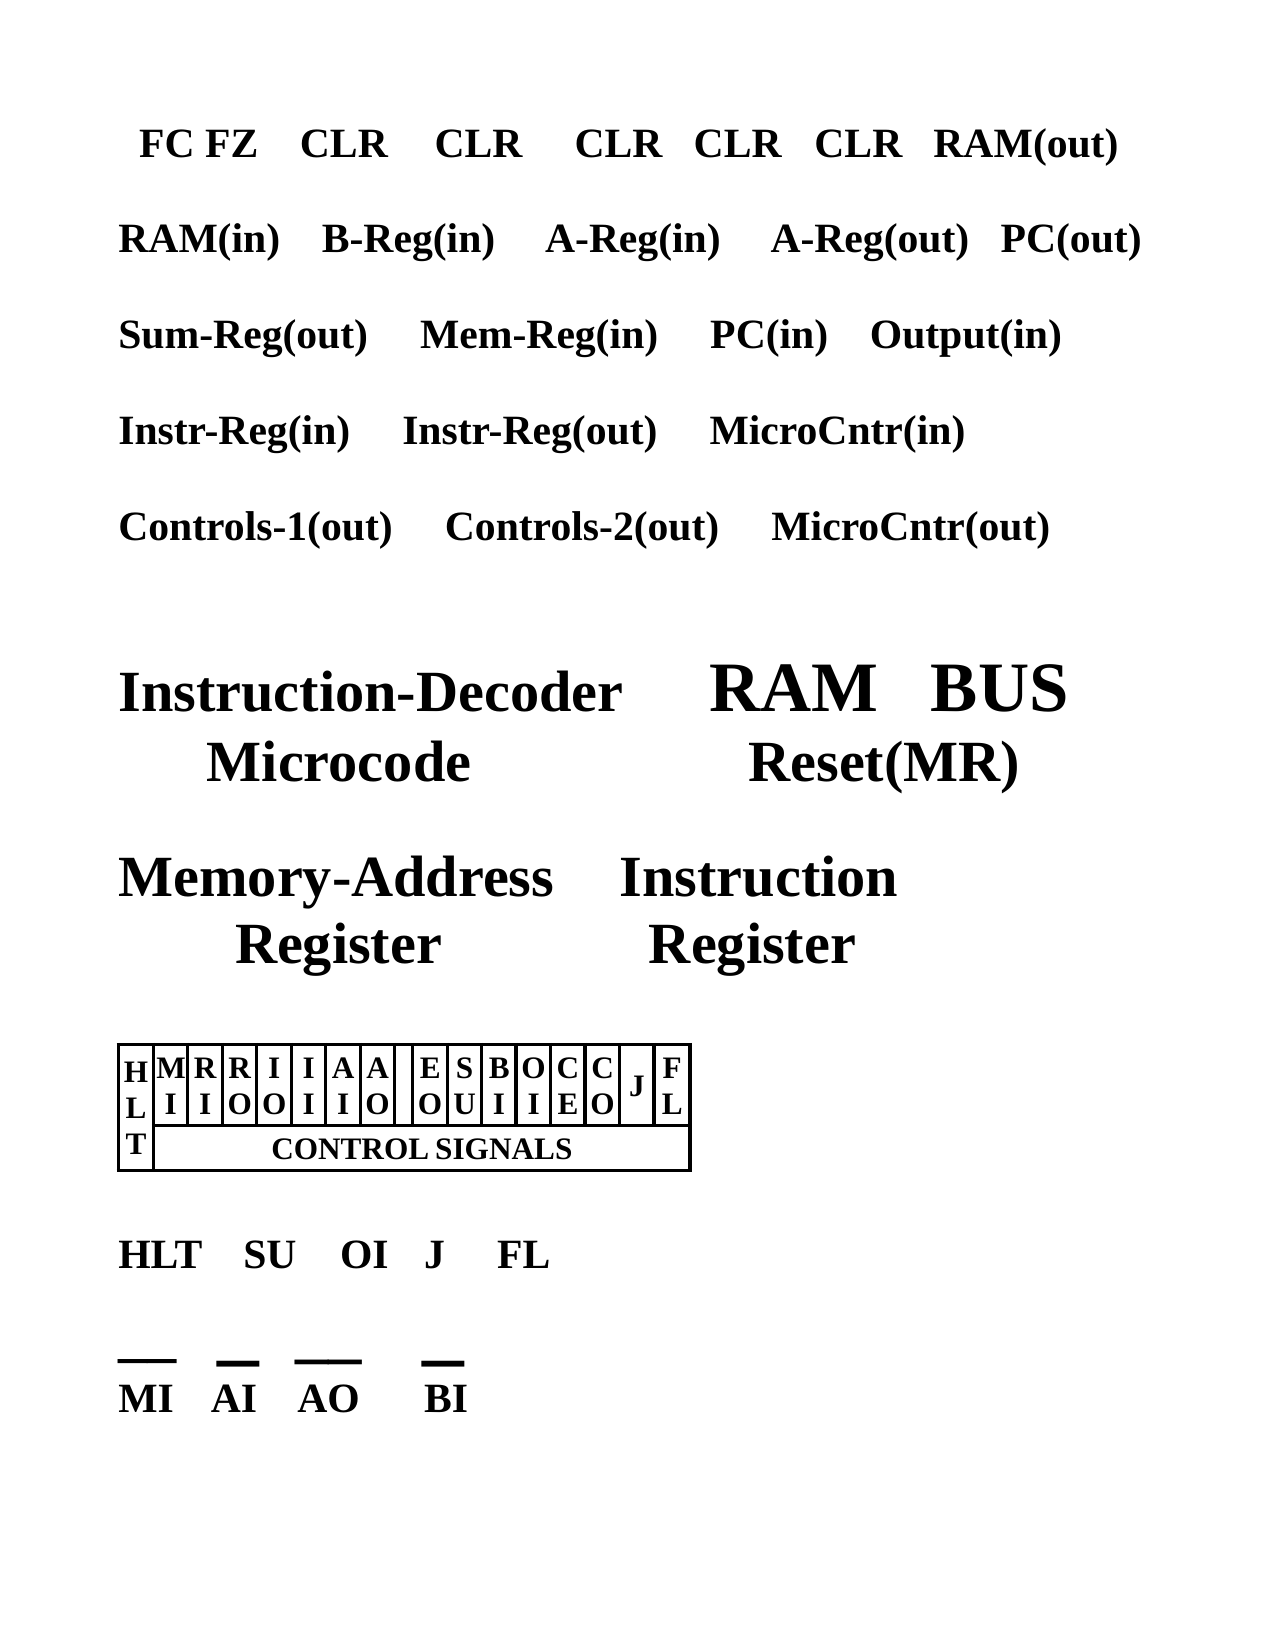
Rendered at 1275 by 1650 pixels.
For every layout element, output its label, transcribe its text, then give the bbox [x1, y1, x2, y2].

table_header R I [189, 1046, 221, 1124]
text FC FZ CLR CLR CLR CLR CLR RAM(out) [118, 118, 1157, 166]
table_header O I [518, 1046, 549, 1124]
table_header E O [414, 1046, 446, 1124]
table_header J [621, 1046, 652, 1124]
text Sum-Reg(out) Mem-Reg(in) PC(in) Output(in) [118, 310, 1157, 358]
table_header F L [656, 1046, 688, 1124]
table_cell CONTROL SIGNALS [155, 1127, 688, 1169]
text Instr-Reg(in) Instr-Reg(out) MicroCntr(in) [118, 406, 1157, 453]
table_header R O [224, 1046, 255, 1124]
text Memory-Address Instruction [118, 842, 1157, 909]
text Controls-1(out) Controls-2(out) MicroCntr(out) [118, 501, 1157, 549]
table_header I I [293, 1046, 324, 1124]
text Microcode Reset(MR) [118, 727, 1157, 794]
text __ _ __ _ [118, 1278, 1157, 1373]
table_header M I [155, 1046, 186, 1124]
table_header C E [552, 1046, 583, 1124]
table_header B I [483, 1046, 514, 1124]
text MI AI AO BI [118, 1373, 1157, 1421]
table_header C O [587, 1046, 618, 1124]
table_header [396, 1046, 411, 1124]
table_header S U [449, 1046, 480, 1124]
table_header I O [258, 1046, 290, 1124]
text Register Register [118, 909, 1157, 976]
text RAM(in) B-Reg(in) A-Reg(in) A-Reg(out) PC(out) [118, 214, 1157, 262]
text Instruction-Decoder RAM BUS [118, 645, 1157, 727]
table_header H L T [120, 1046, 152, 1169]
text HLT SU OI J FL [118, 1230, 1157, 1278]
table_header A O [362, 1046, 393, 1124]
table_header A I [327, 1046, 359, 1124]
